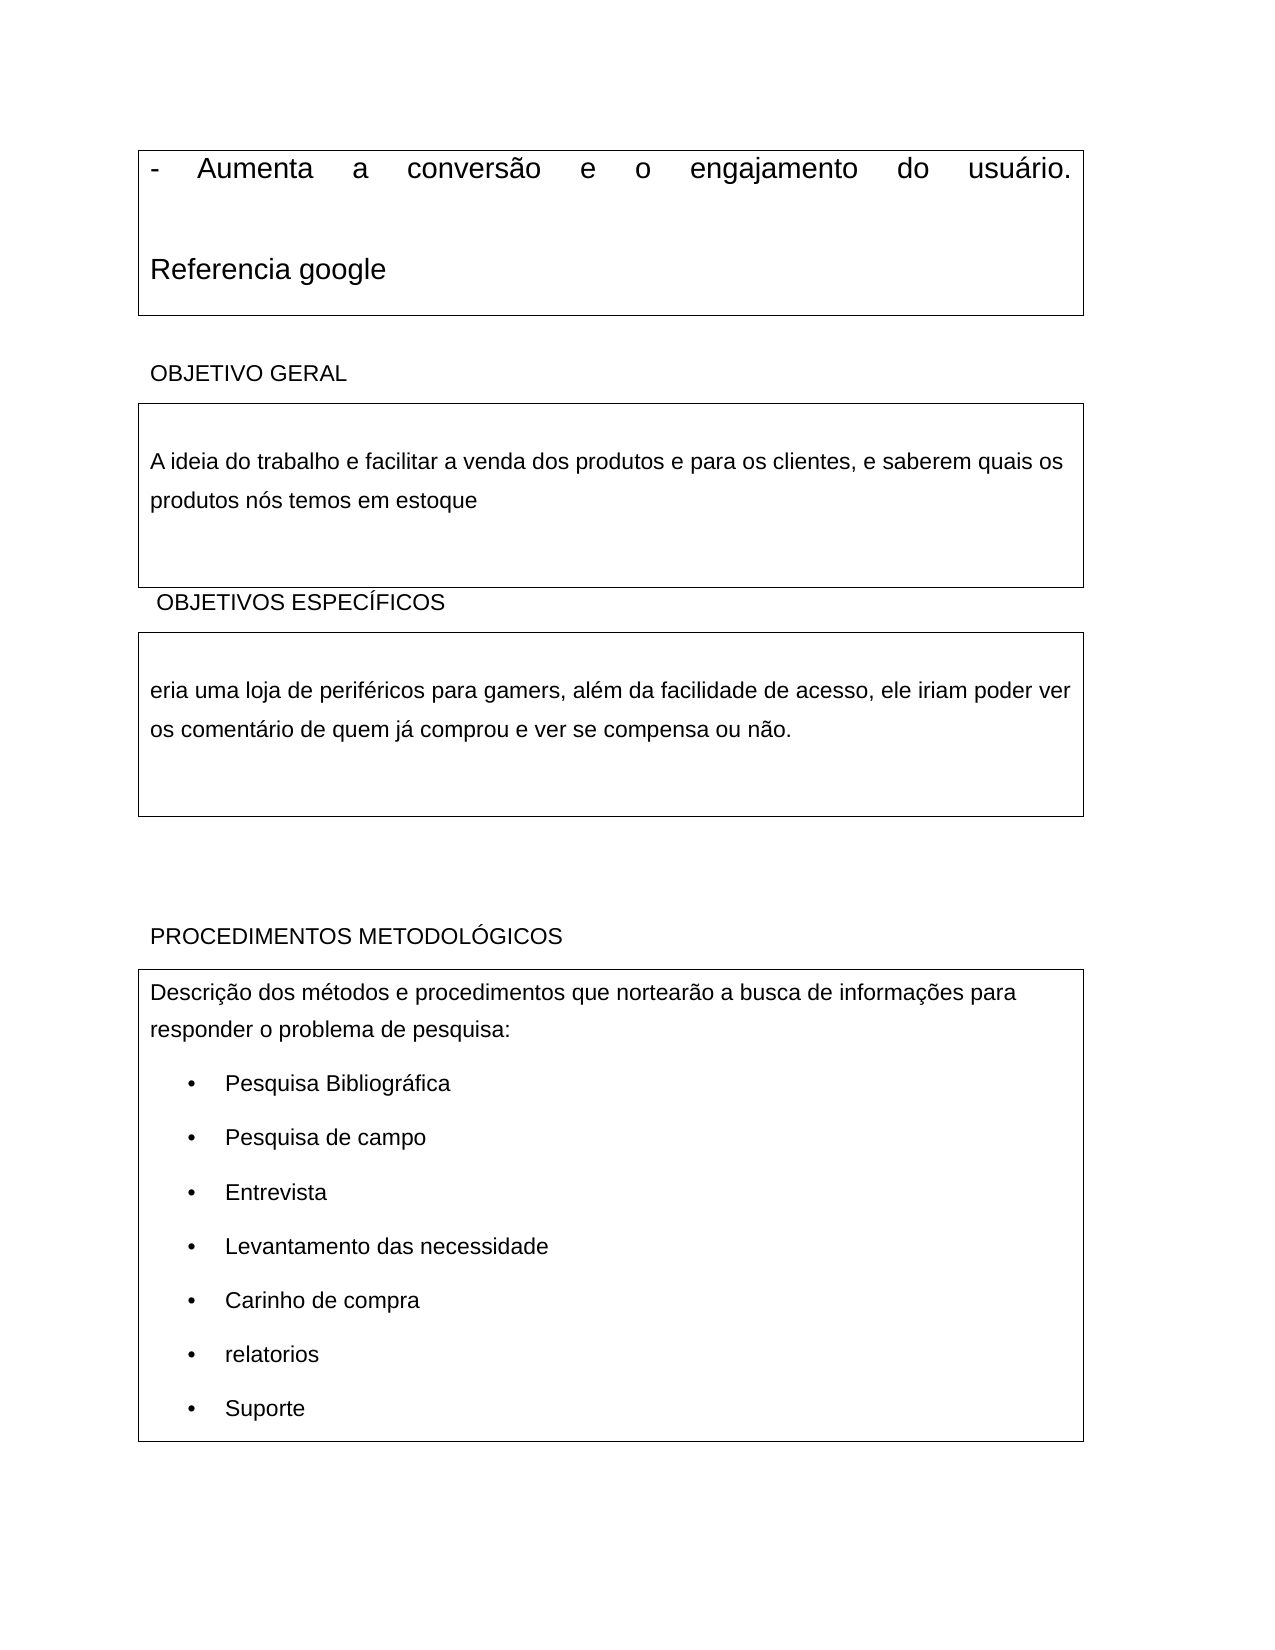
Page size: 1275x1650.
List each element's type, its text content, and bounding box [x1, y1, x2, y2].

text OBJETIVOS ESPECÍFICOS [150, 588, 1125, 615]
table_header Descrição dos métodos e procedimentos que nortearão a busca de informações para responder o problema de pesquisa: Pesquisa Bibliográfica Pesquisa de campo Entrevista Levantamento das necessidade Carinho de compra relatorios Suporte [139, 970, 1083, 1441]
table_header eria uma loja de periféricos para gamers, além da facilidade de acesso, ele iriam poder ver os comentário de quem já comprou e ver se compensa ou não. [139, 633, 1083, 816]
table_header A ideia do trabalho e facilitar a venda dos produtos e para os clientes, e saberem quais os produtos nós temos em estoque [139, 404, 1083, 587]
text PROCEDIMENTOS METODOLÓGICOS [150, 915, 1125, 952]
text OBJETIVO GERAL [150, 360, 1125, 387]
table_header - Aumenta a conversão e o engajamento do usuário. Referencia google [139, 151, 1083, 315]
